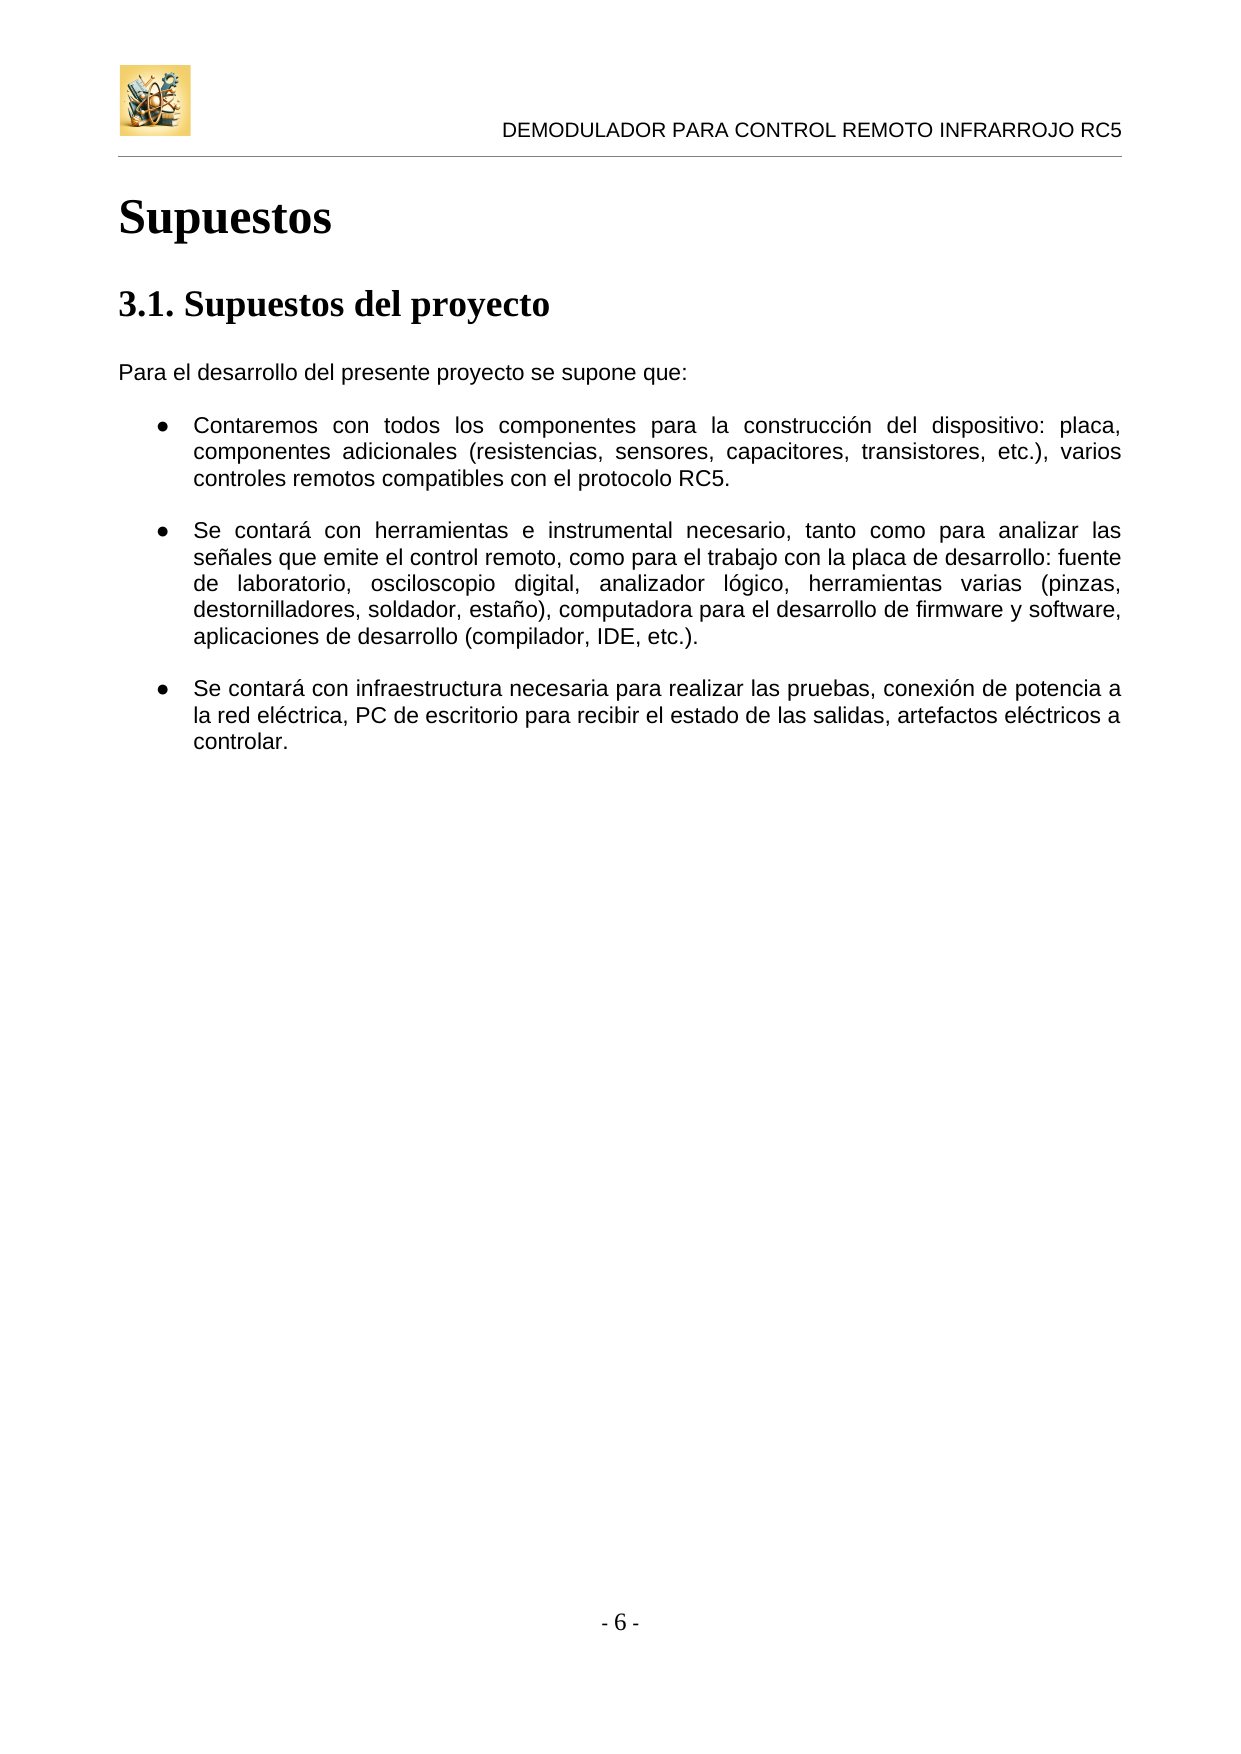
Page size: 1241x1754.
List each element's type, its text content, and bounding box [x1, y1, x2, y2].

subtitle Supuestos [118, 186, 1122, 244]
list Se contará con infraestructura necesaria para realizar las pruebas, conexión de potencia a la red eléctrica, PC de escritorio para recibir el estado de las salidas, artefactos eléctricos a controlar. [156, 675, 1122, 754]
list Se contará con herramientas e instrumental necesario, tanto como para analizar las señales que emite el control remoto, como para el trabajo con la placa de desarrollo: fuente de laboratorio, osciloscopio digital, analizador lógico, herramientas varias (pinzas, destornilladores, soldador, estaño), computadora para el desarrollo de firmware y software, aplicaciones de desarrollo (compilador, IDE, etc.). [156, 517, 1122, 649]
picture [119, 65, 191, 136]
list Contaremos con todos los componentes para la construcción del dispositivo: placa, componentes adicionales (resistencias, sensores, capacitores, transistores, etc.), varios controles remotos compatibles con el protocolo RC5. [156, 412, 1122, 491]
text Para el desarrollo del presente proyecto se supone que: [118, 359, 1122, 386]
subtitle 3.1. Supuestos del proyecto [118, 281, 1122, 324]
